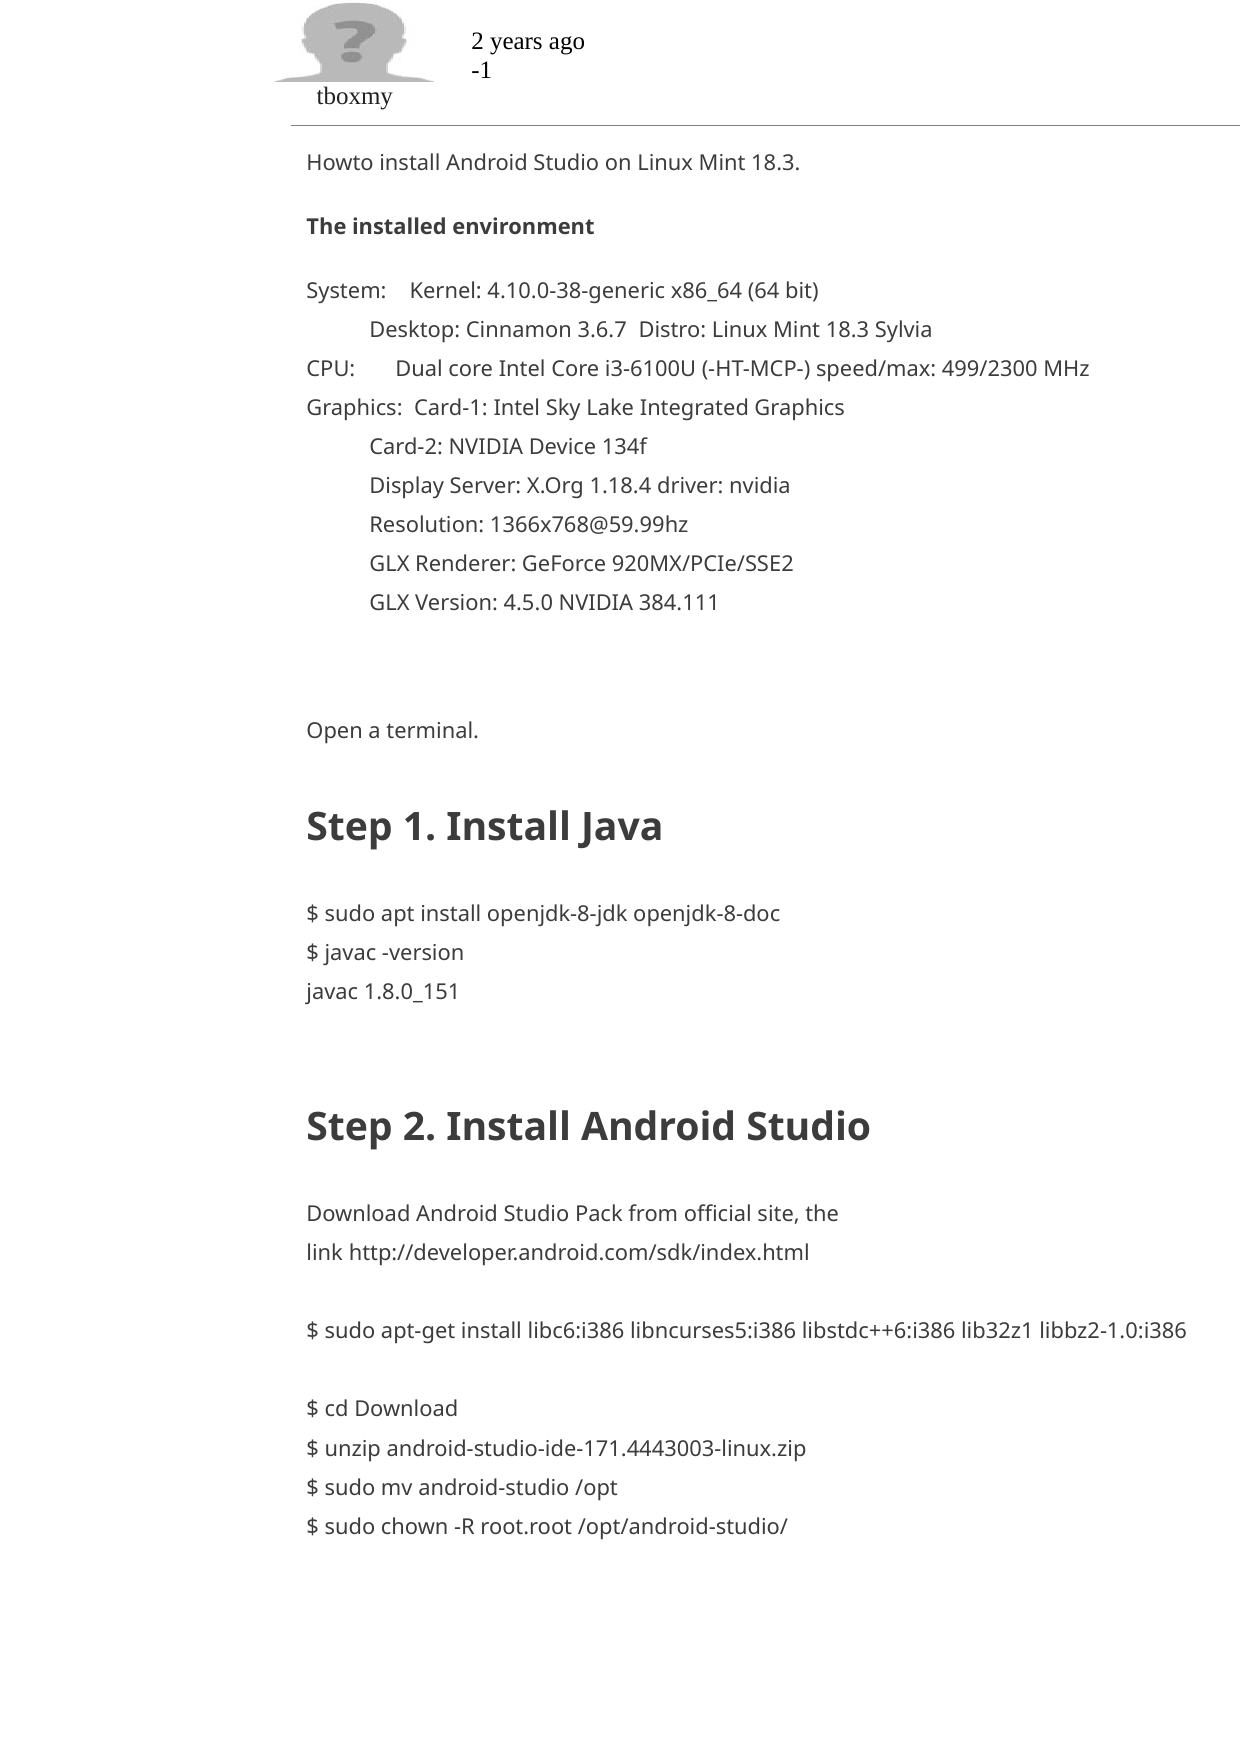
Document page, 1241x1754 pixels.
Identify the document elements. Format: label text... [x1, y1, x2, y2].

text Open a terminal. [306, 706, 1240, 745]
text $ sudo apt install openjdk-8-jdk openjdk-8-doc $ javac -version javac 1.8.0_151 [306, 889, 1240, 1045]
table_header 2 years ago -1 [452, 0, 600, 110]
text System: Kernel: 4.10.0-38-generic x86_64 (64 bit) Desktop: Cinnamon 3.6.7 Distro: Linux Mint 18.3 Sylvia CPU: Dual core Intel Core i3-6100U (-HT-MCP-) speed/max: 499/2300 MHz Graphics: Card-1: Intel Sky Lake Integrated Graphics Card-2: NVIDIA Device 134f Display Server: X.Org 1.18.4 driver: nvidia Resolution: 1366x768@59.99hz GLX Renderer: GeForce 920MX/PCIe/SSE2 GLX Version: 4.5.0 NVIDIA 384.111 [306, 265, 1240, 617]
table_cell tboxmy [267, 81, 442, 110]
text Howto install Android Studio on Linux Mint 18.3. [306, 137, 1240, 176]
text The installed environment [306, 201, 1240, 240]
picture [274, 0, 435, 82]
text Download Android Studio Pack from official site, the link http://developer.android.com/sdk/index.html $ sudo apt-get install libc6:i386 libncurses5:i386 libstdc++6:i386 lib32z1 libbz2-1.0:i386 $ cd Download $ unzip android-studio-ide-171.4443003-linux.zip $ sudo mv android-studio /opt $ sudo chown -R root.root /opt/android-studio/ [306, 1189, 1240, 1579]
table_header [442, 0, 452, 110]
table_header [435, 0, 442, 81]
subtitle Step 1. Install Java [306, 783, 1240, 851]
table_header [267, 0, 274, 81]
subtitle Step 2. Install Android Studio [306, 1083, 1240, 1151]
